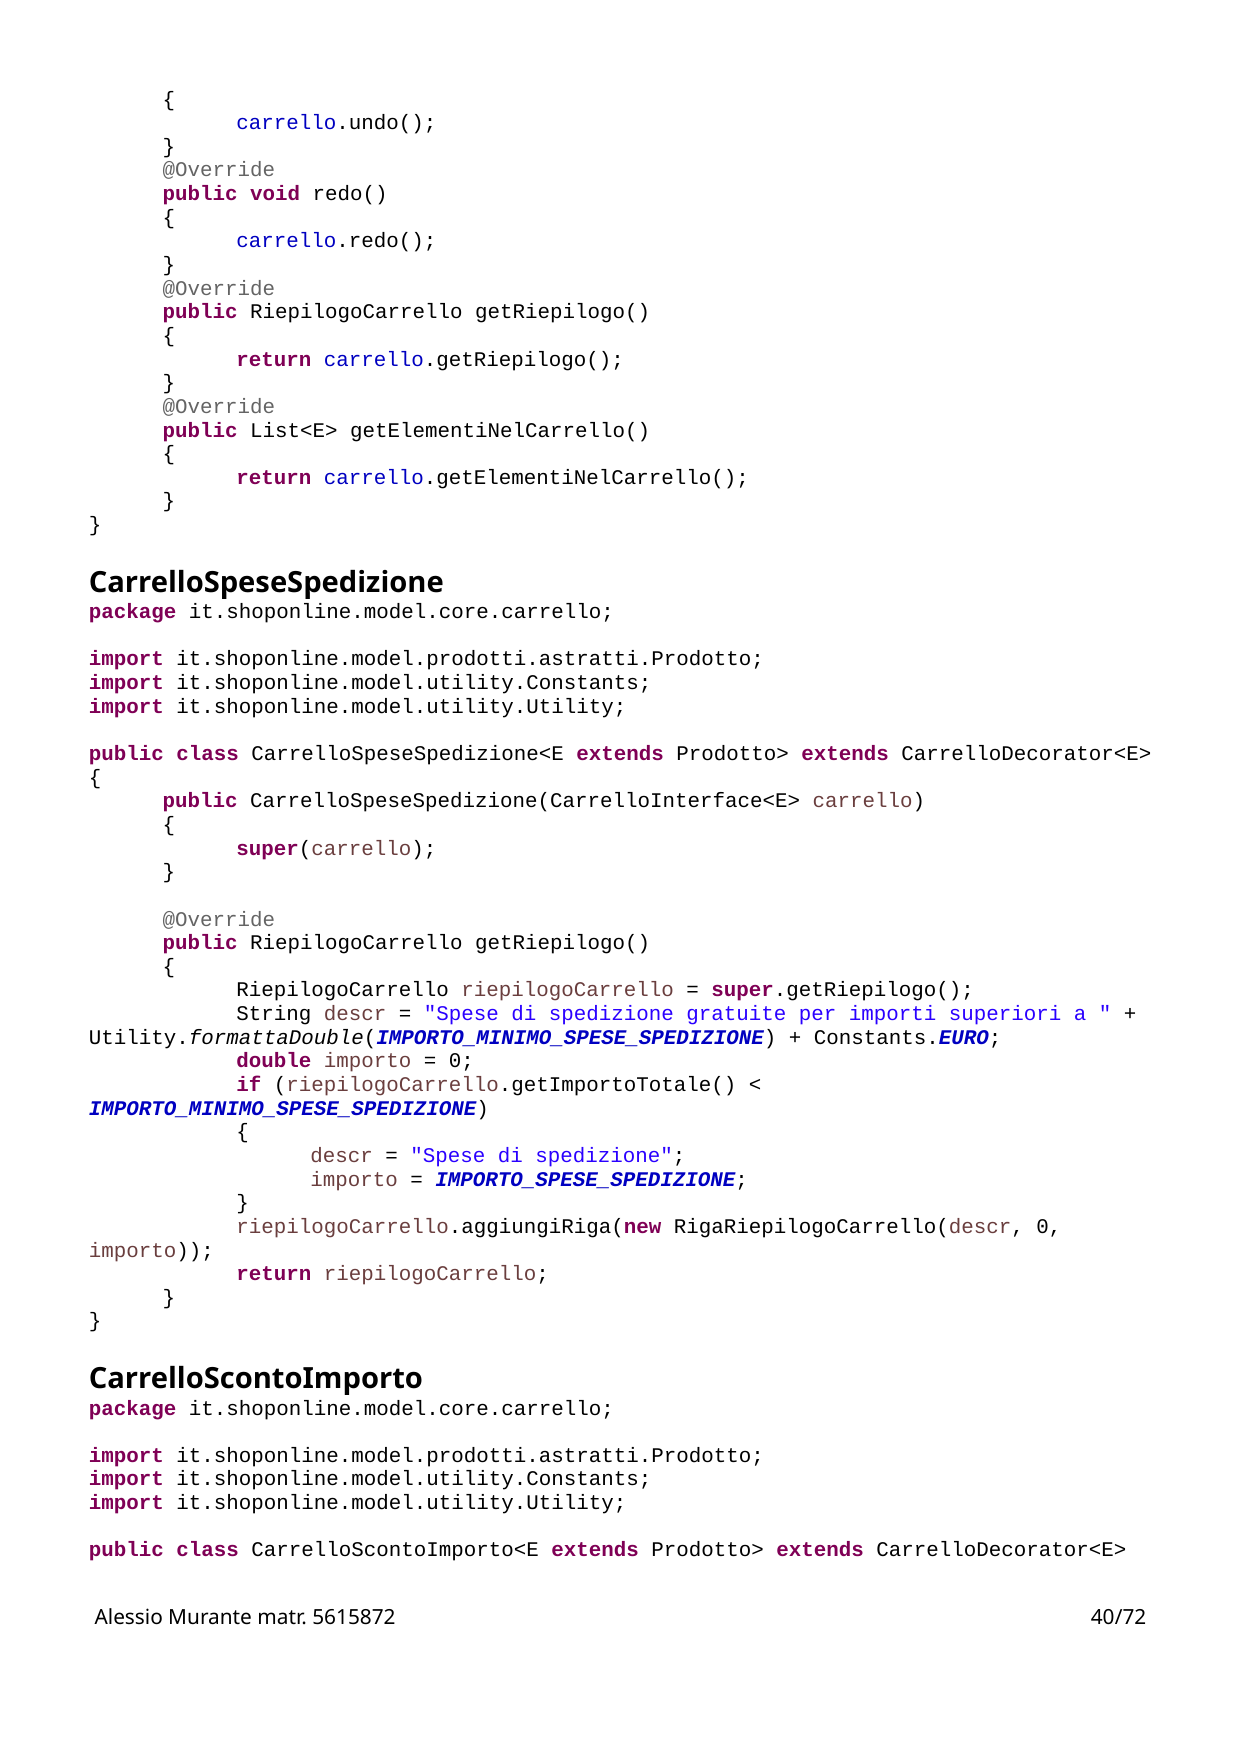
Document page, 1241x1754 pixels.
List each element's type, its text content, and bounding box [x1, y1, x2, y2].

text importo = IMPORTO_SPESE_SPEDIZIONE; [88, 1169, 1152, 1192]
text } [88, 254, 1152, 278]
text double importo = 0; [88, 1050, 1152, 1074]
text { [88, 1121, 1152, 1145]
text return carrello.getRiepilogo(); [88, 349, 1152, 372]
text { [88, 325, 1152, 349]
text import it.shoponline.model.prodotti.astratti.Prodotto; [88, 1445, 1152, 1468]
text import it.shoponline.model.utility.Constants; [88, 672, 1152, 696]
text String descr = "Spese di spedizione gratuite per importi superiori a " + Utility.formattaDouble(IMPORTO_MINIMO_SPESE_SPEDIZIONE) + Constants.EURO; [88, 1003, 1152, 1050]
text { [88, 207, 1152, 230]
text { [88, 767, 1152, 790]
text public RiepilogoCarrello getRiepilogo() [88, 301, 1152, 325]
text public List<E> getElementiNelCarrello() [88, 419, 1152, 443]
text @Override [88, 396, 1152, 419]
text } [88, 372, 1152, 396]
text import it.shoponline.model.prodotti.astratti.Prodotto; [88, 648, 1152, 672]
text { [88, 814, 1152, 838]
text super(carrello); [88, 838, 1152, 861]
text return riepilogoCarrello; [88, 1263, 1152, 1287]
text { [88, 956, 1152, 979]
text riepilogoCarrello.aggiungiRiga(new RigaRiepilogoCarrello(descr, 0, importo)); [88, 1216, 1152, 1263]
text @Override [88, 159, 1152, 183]
text carrello.redo(); [88, 230, 1152, 254]
text CarrelloSpeseSpedizione [88, 561, 1152, 601]
text public RiepilogoCarrello getRiepilogo() [88, 932, 1152, 956]
text import it.shoponline.model.utility.Constants; [88, 1468, 1152, 1492]
text } [88, 1311, 1152, 1334]
text package it.shoponline.model.core.carrello; [88, 1397, 1152, 1421]
text @Override [88, 908, 1152, 932]
text CarrelloScontoImporto [88, 1358, 1152, 1397]
text if (riepilogoCarrello.getImportoTotale() < IMPORTO_MINIMO_SPESE_SPEDIZIONE) [88, 1074, 1152, 1121]
text } [88, 861, 1152, 885]
text carrello.undo(); [88, 112, 1152, 136]
text } [88, 1287, 1152, 1311]
text @Override [88, 278, 1152, 301]
text public class CarrelloScontoImporto<E extends Prodotto> extends CarrelloDecorator<E> [88, 1539, 1152, 1563]
text public void redo() [88, 183, 1152, 207]
text import it.shoponline.model.utility.Utility; [88, 696, 1152, 719]
text public class CarrelloSpeseSpedizione<E extends Prodotto> extends CarrelloDecorator<E> [88, 743, 1152, 767]
text } [88, 1192, 1152, 1216]
text package it.shoponline.model.core.carrello; [88, 601, 1152, 625]
text } [88, 136, 1152, 159]
text } [88, 491, 1152, 514]
text { [88, 443, 1152, 467]
text public CarrelloSpeseSpedizione(CarrelloInterface<E> carrello) [88, 790, 1152, 814]
text { [88, 88, 1152, 112]
text descr = "Spese di spedizione"; [88, 1145, 1152, 1169]
text } [88, 514, 1152, 538]
text return carrello.getElementiNelCarrello(); [88, 467, 1152, 491]
text RiepilogoCarrello riepilogoCarrello = super.getRiepilogo(); [88, 979, 1152, 1003]
text import it.shoponline.model.utility.Utility; [88, 1492, 1152, 1516]
